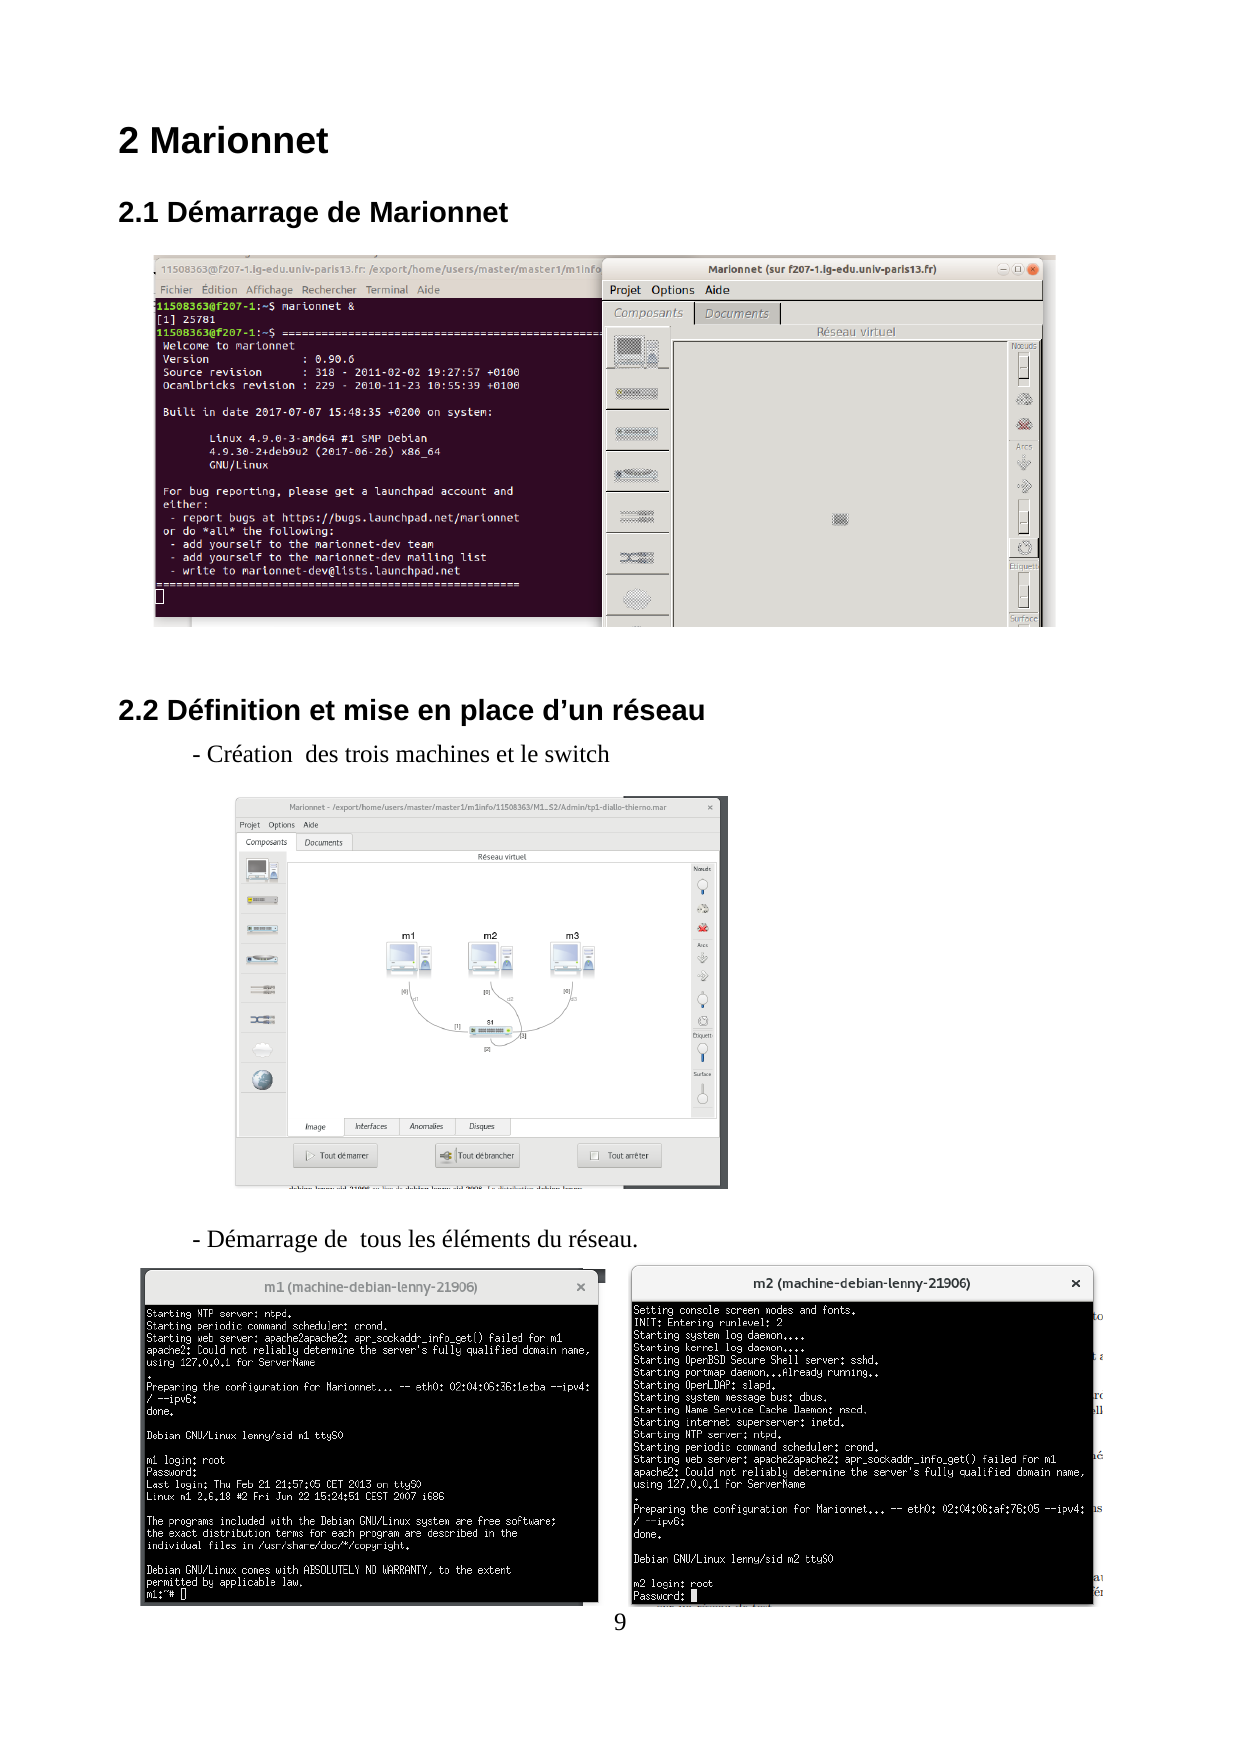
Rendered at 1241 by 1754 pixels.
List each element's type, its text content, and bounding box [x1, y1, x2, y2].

picture [233, 796, 728, 1189]
picture [153, 255, 1056, 627]
picture [140, 1268, 606, 1606]
subtitle 2 Marionnet [118, 118, 1122, 161]
subtitle 2.2 Définition et mise en place d’un réseau [118, 693, 1122, 727]
text - Création des trois machines et le switch [118, 739, 1122, 768]
picture [628, 1262, 1103, 1607]
subtitle 2.1 Démarrage de Marionnet [118, 194, 1122, 228]
text - Démarrage de tous les éléments du réseau. [118, 1224, 1122, 1252]
